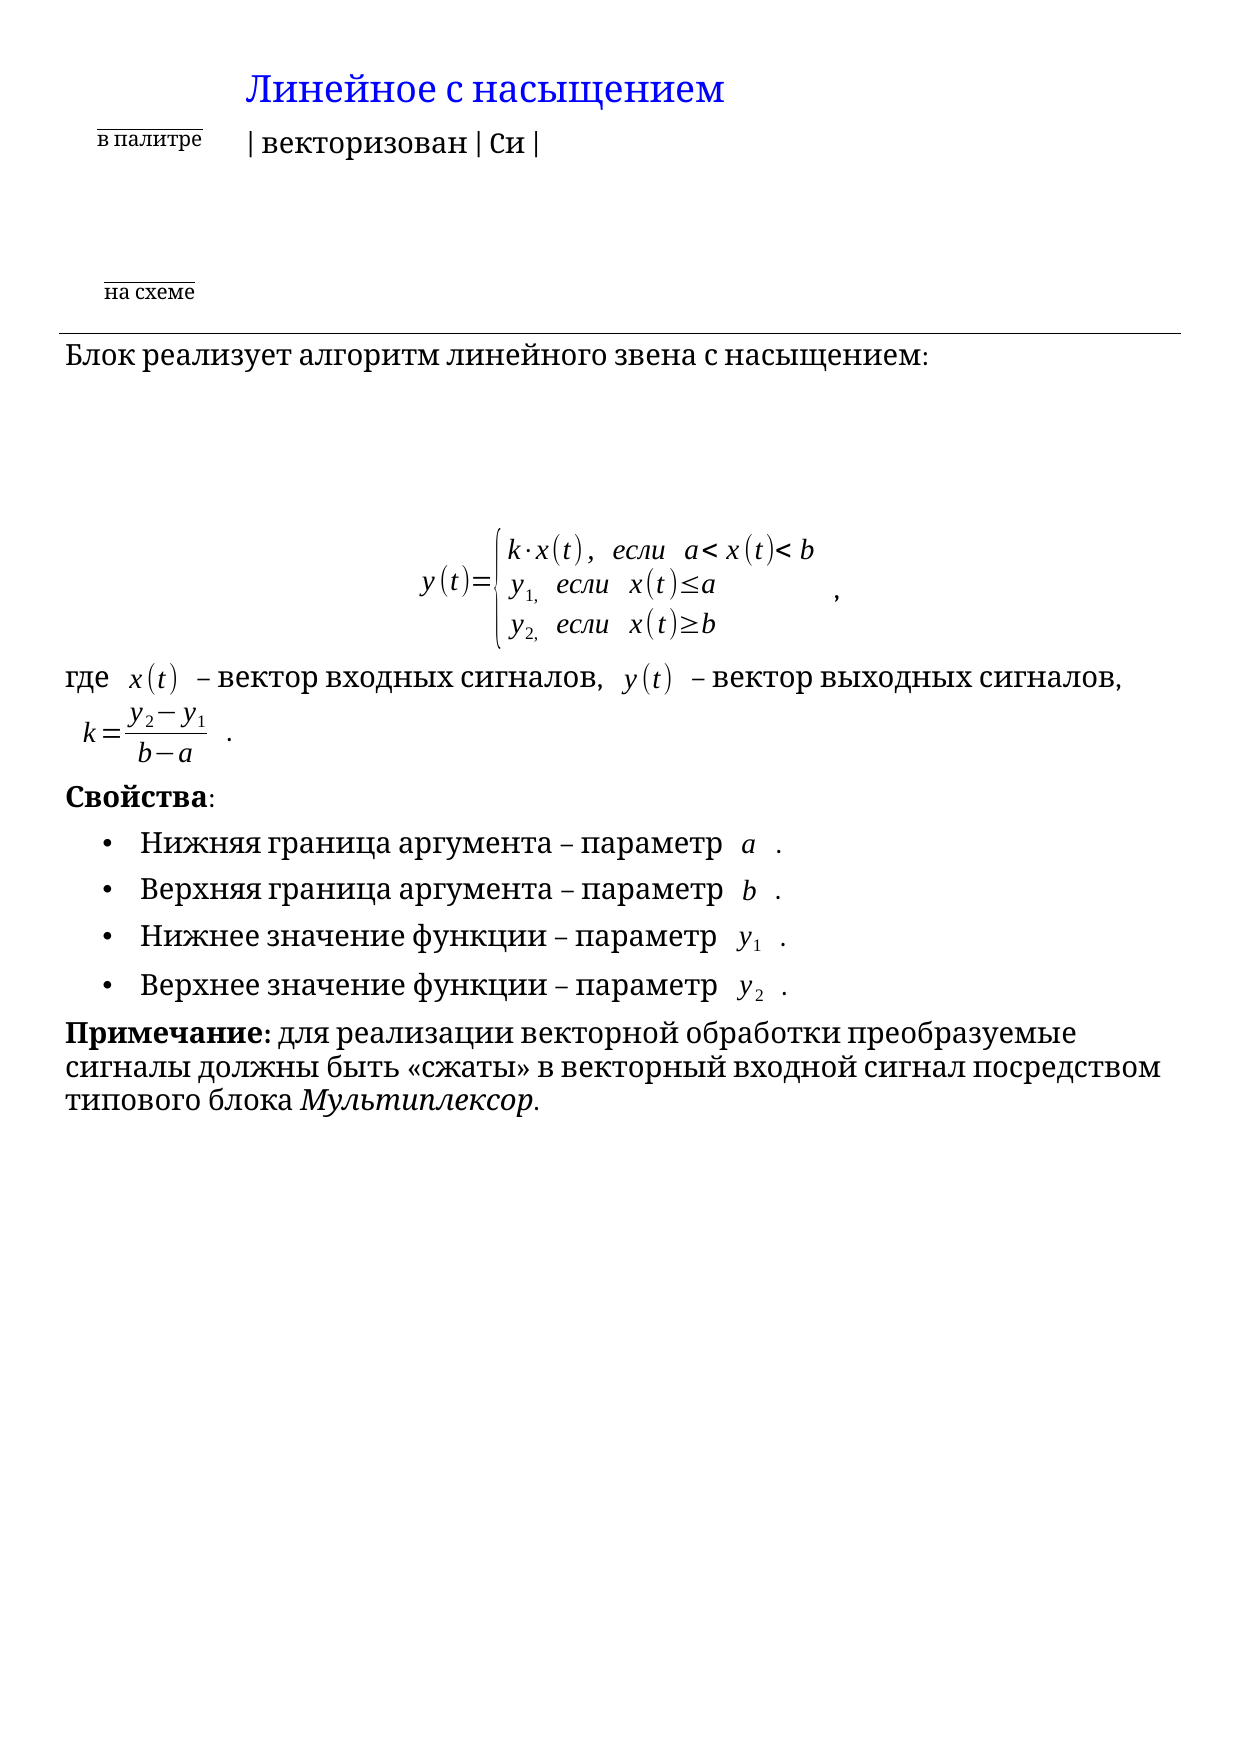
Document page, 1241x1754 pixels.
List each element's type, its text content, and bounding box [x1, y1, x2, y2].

table_header [59, 59, 240, 122]
table_cell [240, 275, 1181, 333]
table_cell [59, 179, 240, 275]
table_cell на схеме [59, 275, 240, 333]
table_cell | векторизован | Cи | [240, 122, 1181, 179]
table_cell в палитре [59, 122, 240, 179]
table_header Линейное с насыщением [240, 59, 1181, 122]
table_cell [240, 179, 1181, 275]
table_cell Блок реализует алгоритм линейного звена с насыщением: , где– вектор входных сигналов,– вектор выходных сигналов,. Свойства: Нижняя граница аргумента – параметр. Верхняя граница аргумента – параметр. Нижнее значение функции – параметр. Верхнее значение функции – параметр. Примечание: для реализации векторной обработки преобразуемые сигналы должны быть «сжаты» в векторный входной сигнал посредством типового блока Мультиплексор. [59, 334, 1181, 1136]
